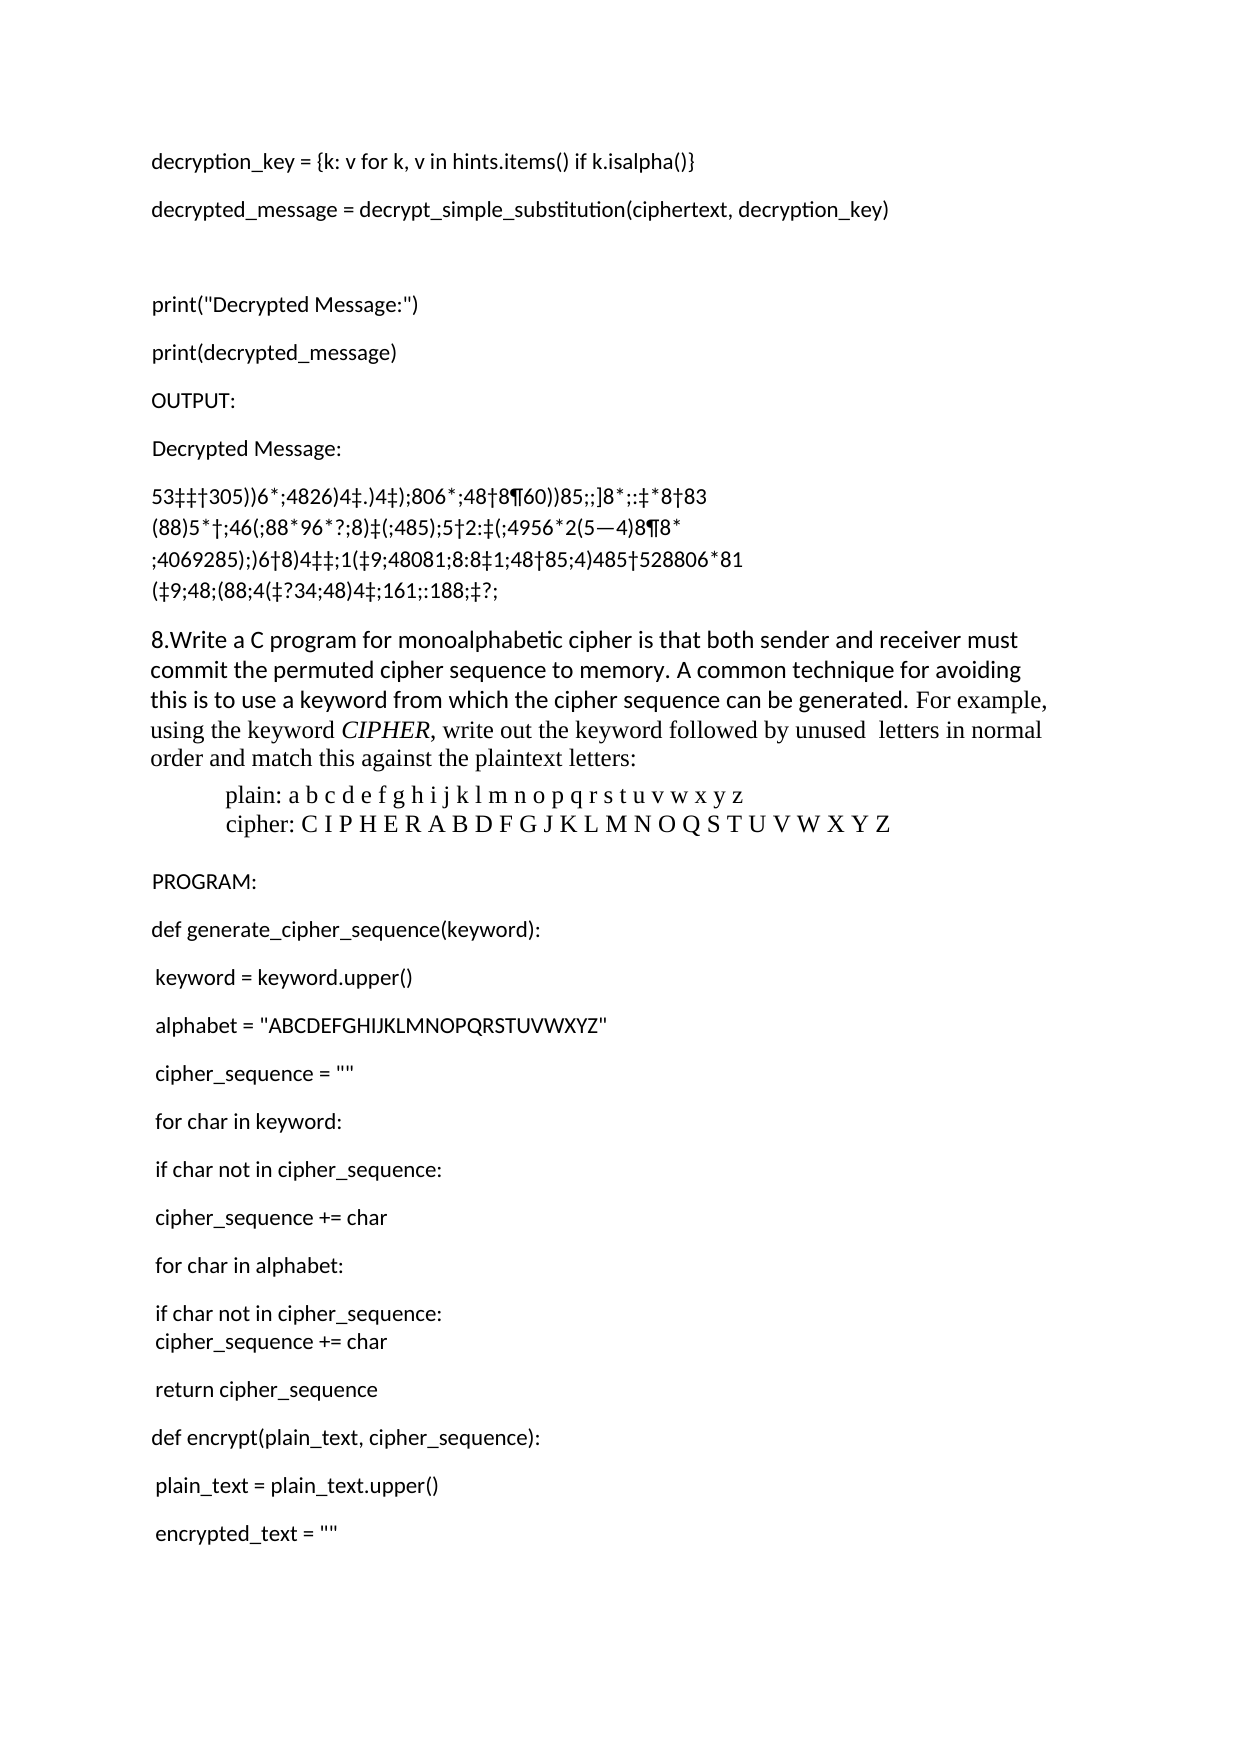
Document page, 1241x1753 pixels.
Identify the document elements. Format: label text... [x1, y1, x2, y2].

text cipher_sequence = "" [150, 1059, 1097, 1087]
text decrypted_message = decrypt_simple_substitution(ciphertext, decryption_key) [151, 195, 1097, 223]
text ;4069285);)6†8)4‡‡;1(‡9;48081;8:8‡1;48†85;4)485†528806*81 [151, 545, 1097, 573]
text PROGRAM: [152, 867, 1097, 895]
text decryption_key = {k: v for k, v in hints.items() if k.isalpha()} [151, 147, 1097, 175]
text cipher_sequence += char [150, 1327, 1097, 1355]
text cipher: C I P H E R A B D F G J K L M N O Q S T U V W X Y Z [226, 809, 1097, 837]
text plain_text = plain_text.upper() [150, 1471, 1097, 1499]
text keyword = keyword.upper() [150, 963, 1097, 991]
text cipher_sequence += char [150, 1203, 1097, 1231]
text (88)5*†;46(;88*96*?;8)‡(;485);5†2:‡(;4956*2(5—4)8¶8* [151, 513, 1097, 541]
text OUTPUT: [151, 386, 1097, 414]
text if char not in cipher_sequence: [150, 1155, 1097, 1183]
text 8.Write a C program for monoalphabetic cipher is that both sender and receiver must commit the permuted cipher sequence to memory. A common technique for avoiding this is to use a keyword from which the cipher sequence can be generated. For example, using the keyword CIPHER, write out the keyword followed by unused letters in normal order and match this against the plaintext letters: [150, 624, 1063, 772]
text for char in alphabet: [150, 1251, 1097, 1279]
text for char in keyword: [150, 1107, 1097, 1135]
text (‡9;48;(88;4(‡?34;48)4‡;161;:188;‡?; [151, 576, 1097, 604]
text if char not in cipher_sequence: [150, 1299, 1097, 1327]
text plain: a b c d e f g h i j k l m n o p q r s t u v w x y z [225, 780, 1097, 809]
text Decrypted Message: [152, 434, 1097, 462]
text alphabet = "ABCDEFGHIJKLMNOPQRSTUVWXYZ" [150, 1011, 1097, 1039]
text print("Decrypted Message:") [152, 290, 1097, 318]
text 53‡‡†305))6*;4826)4‡.)4‡);806*;48†8¶60))85;;]8*;:‡*8†83 [151, 482, 1097, 510]
text def encrypt(plain_text, cipher_sequence): [151, 1423, 1097, 1451]
text encrypted_text = "" [150, 1519, 1097, 1547]
text return cipher_sequence [150, 1375, 1097, 1403]
text print(decrypted_message) [152, 338, 1097, 366]
text def generate_cipher_sequence(keyword): [151, 915, 1097, 943]
